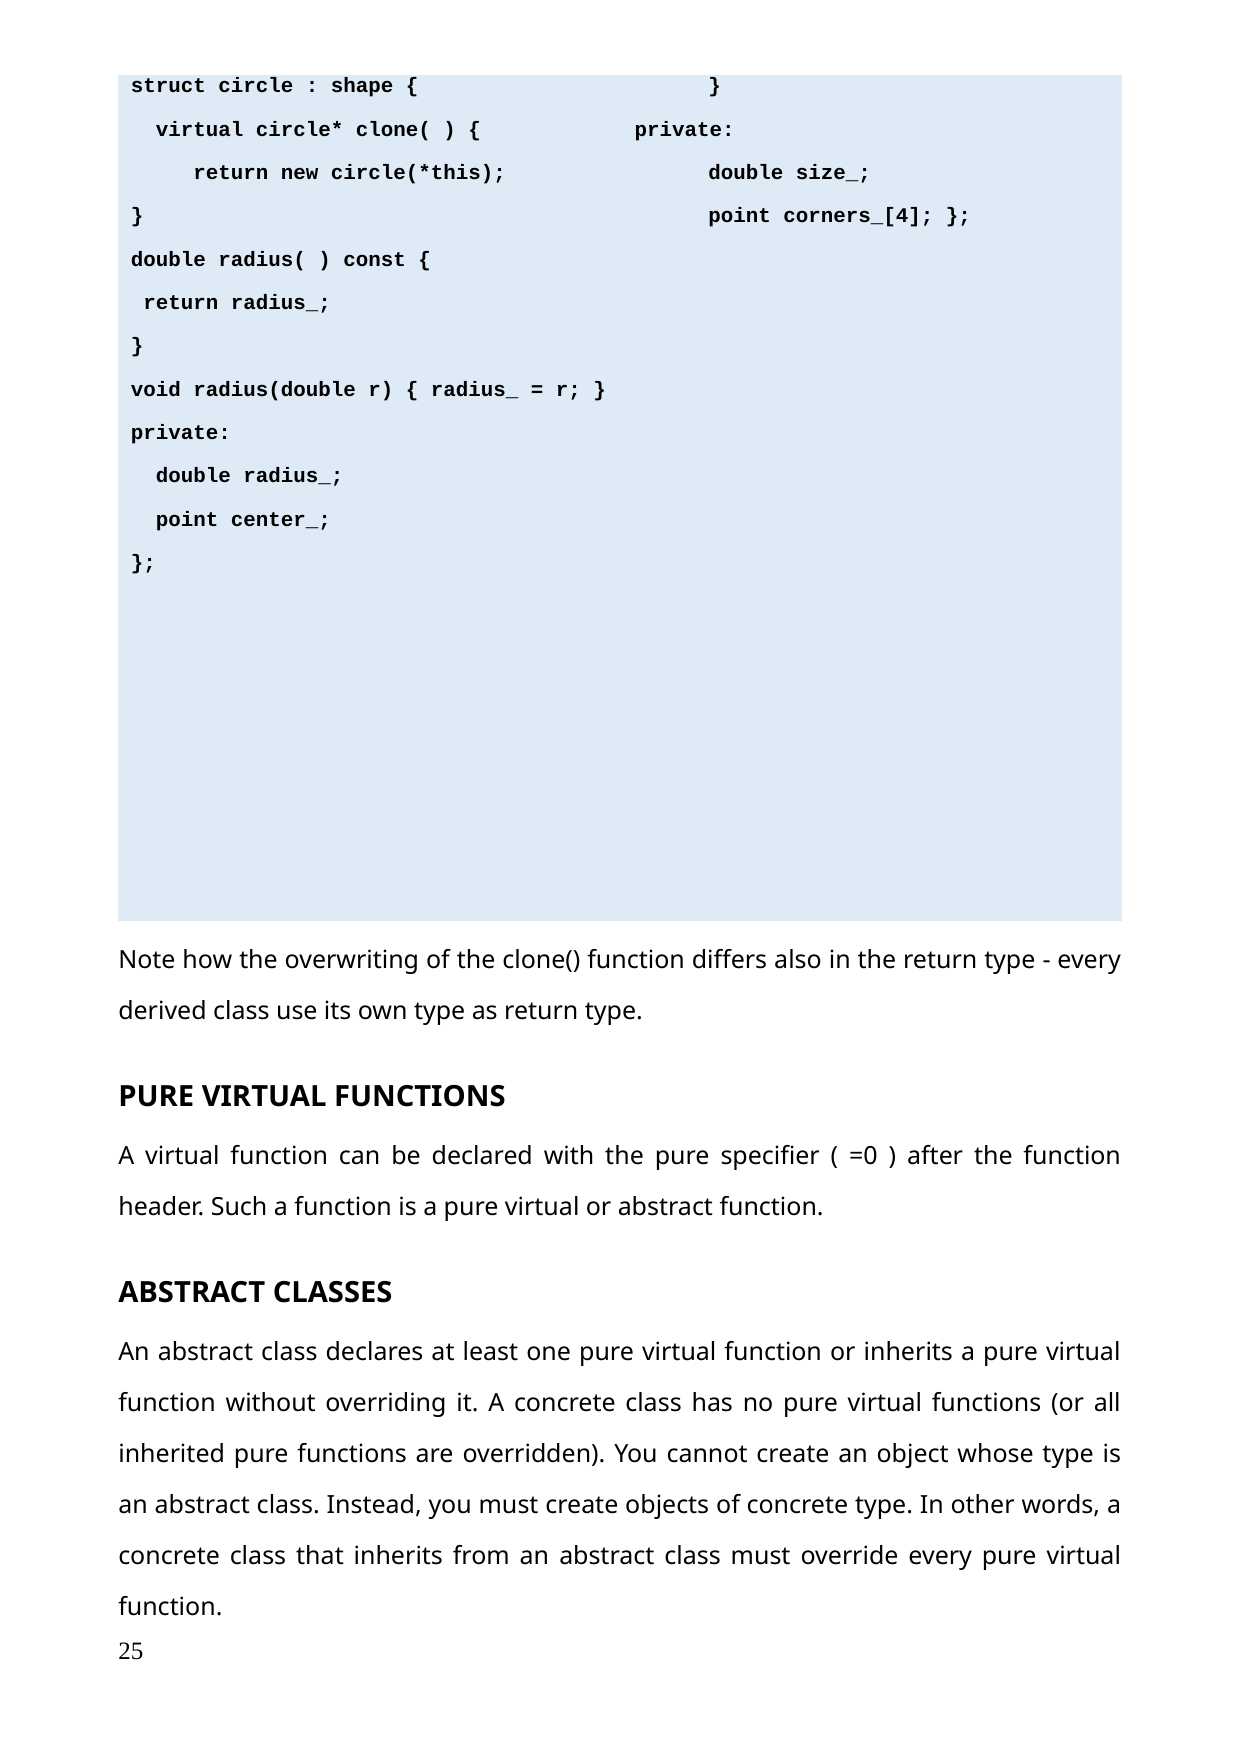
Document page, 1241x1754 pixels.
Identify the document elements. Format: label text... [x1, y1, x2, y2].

text } [118, 335, 1122, 357]
text point center_; [118, 508, 1122, 531]
text struct circle : shape { } [118, 75, 1122, 97]
text double radius_; [118, 465, 1122, 487]
text Note how the overwriting of the clone() function differs also in the return type - every derived class use its own type as return type. [118, 942, 1122, 1027]
text void radius(double r) { radius_ = r; } [118, 378, 1122, 401]
text return new circle(*this); double size_; [118, 162, 1122, 184]
subtitle PURE VIRTUAL FUNCTIONS [118, 1075, 1122, 1115]
text double radius( ) const { [118, 248, 1122, 271]
text virtual circle* clone( ) { private: [118, 118, 1122, 141]
text }; [118, 552, 1122, 574]
subtitle ABSTRACT CLASSES [118, 1271, 1122, 1311]
text An abstract class declares at least one pure virtual function or inherits a pure virtual function without overriding it. A concrete class has no pure virtual functions (or all inherited pure functions are overridden). You cannot create an object whose type is an abstract class. Instead, you must create objects of concrete type. In other words, a concrete class that inherits from an abstract class must override every pure virtual function. [118, 1333, 1122, 1623]
text return radius_; [118, 292, 1122, 314]
text private: [118, 422, 1122, 444]
text A virtual function can be declared with the pure specifier ( =0 ) after the function header. Such a function is a pure virtual or abstract function. [118, 1138, 1122, 1223]
text } point corners_[4]; }; [118, 205, 1122, 227]
